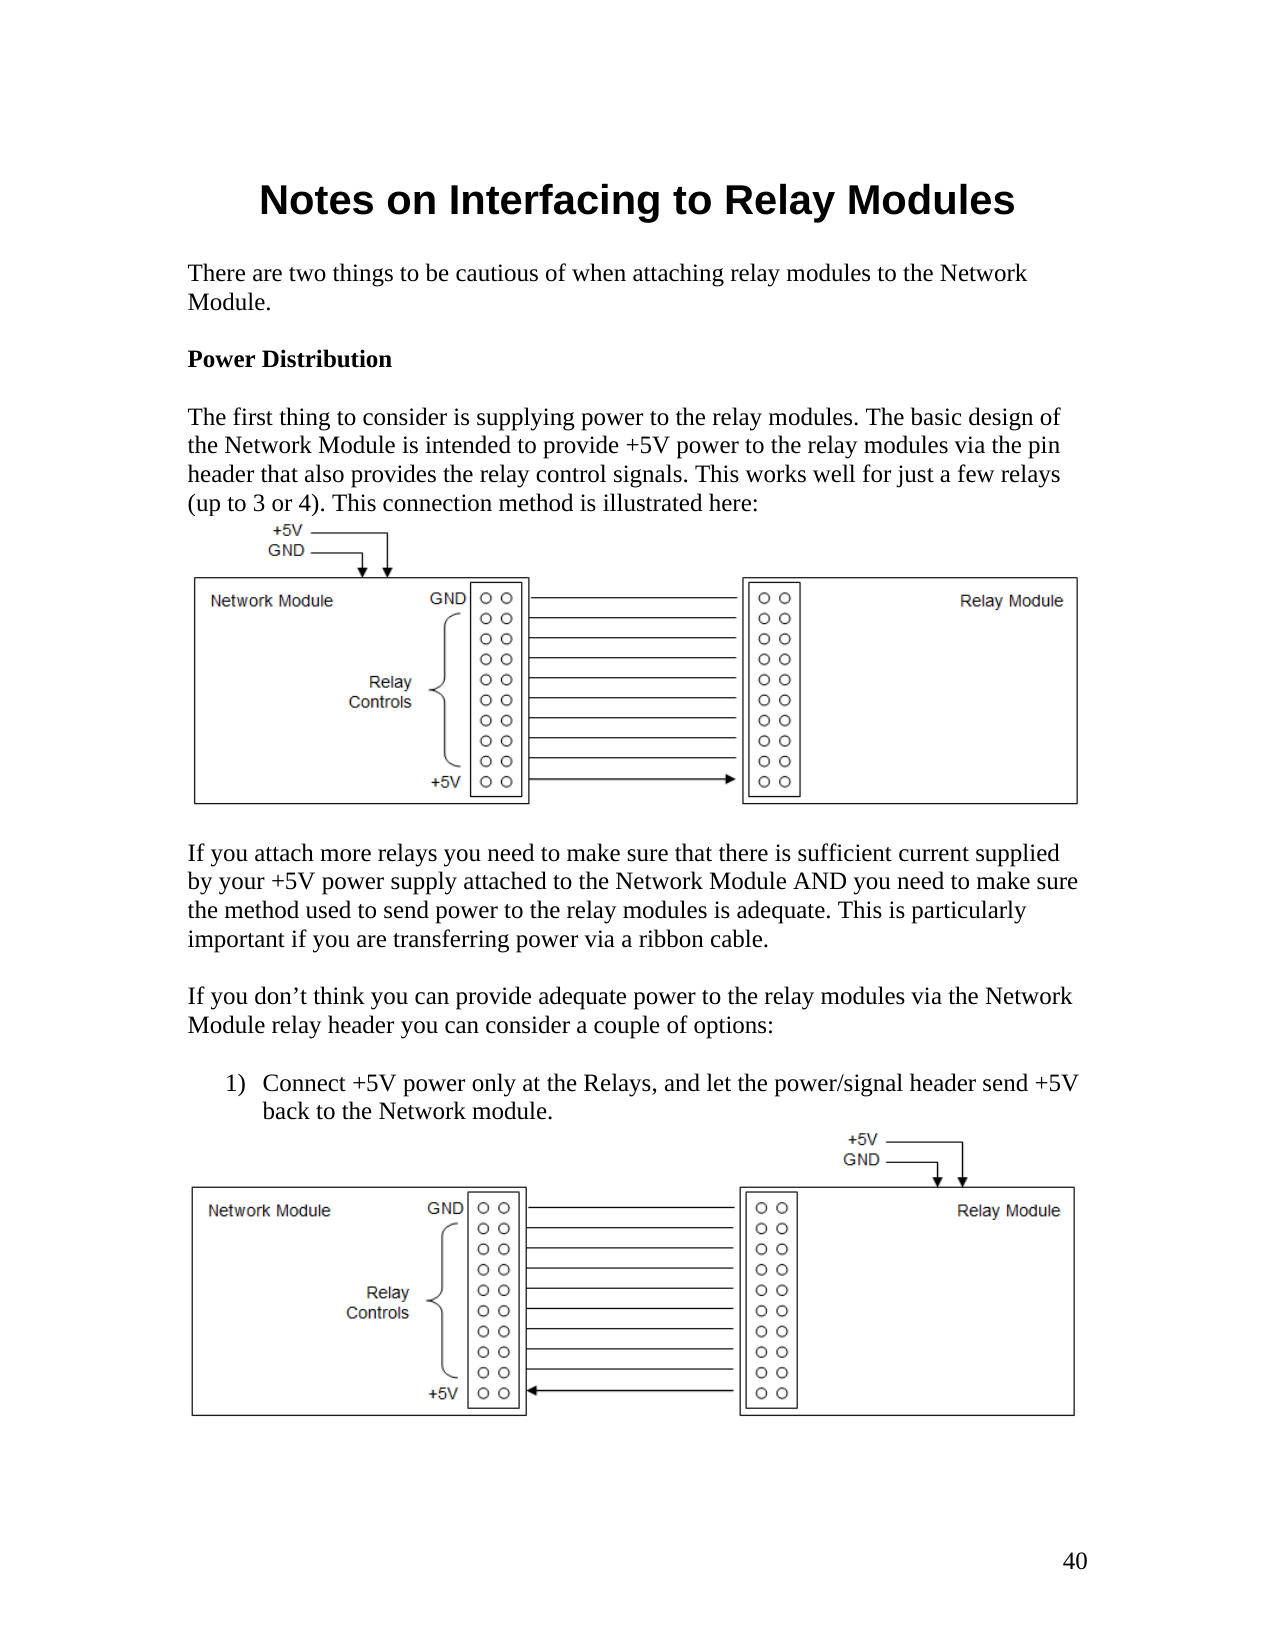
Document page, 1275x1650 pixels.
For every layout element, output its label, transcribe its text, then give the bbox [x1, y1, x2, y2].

text The first thing to consider is supplying power to the relay modules. The basic design of the Network Module is intended to provide +5V power to the relay modules via the pin header that also provides the relay control signals. This works well for just a few relays (up to 3 or 4). This connection method is illustrated here: [187, 402, 1087, 517]
picture [187, 516, 1085, 809]
list Connect +5V power only at the Relays, and let the power/signal header send +5V back to the Network module. [225, 1068, 1087, 1125]
text There are two things to be cautious of when attaching relay modules to the Network Module. [187, 258, 1087, 315]
subtitle Notes on Interfacing to Relay Modules [187, 175, 1087, 223]
text If you don’t think you can provide adequate power to the relay modules via the Network Module relay header you can consider a couple of options: [187, 981, 1087, 1039]
text If you attach more relays you need to make sure that there is sufficient current supplied by your +5V power supply attached to the Network Module AND you need to make sure the method used to send power to the relay modules is adequate. This is particularly important if you are transferring power via a ribbon cable. [187, 838, 1087, 953]
text Power Distribution [187, 344, 1087, 373]
picture [187, 1125, 1082, 1422]
